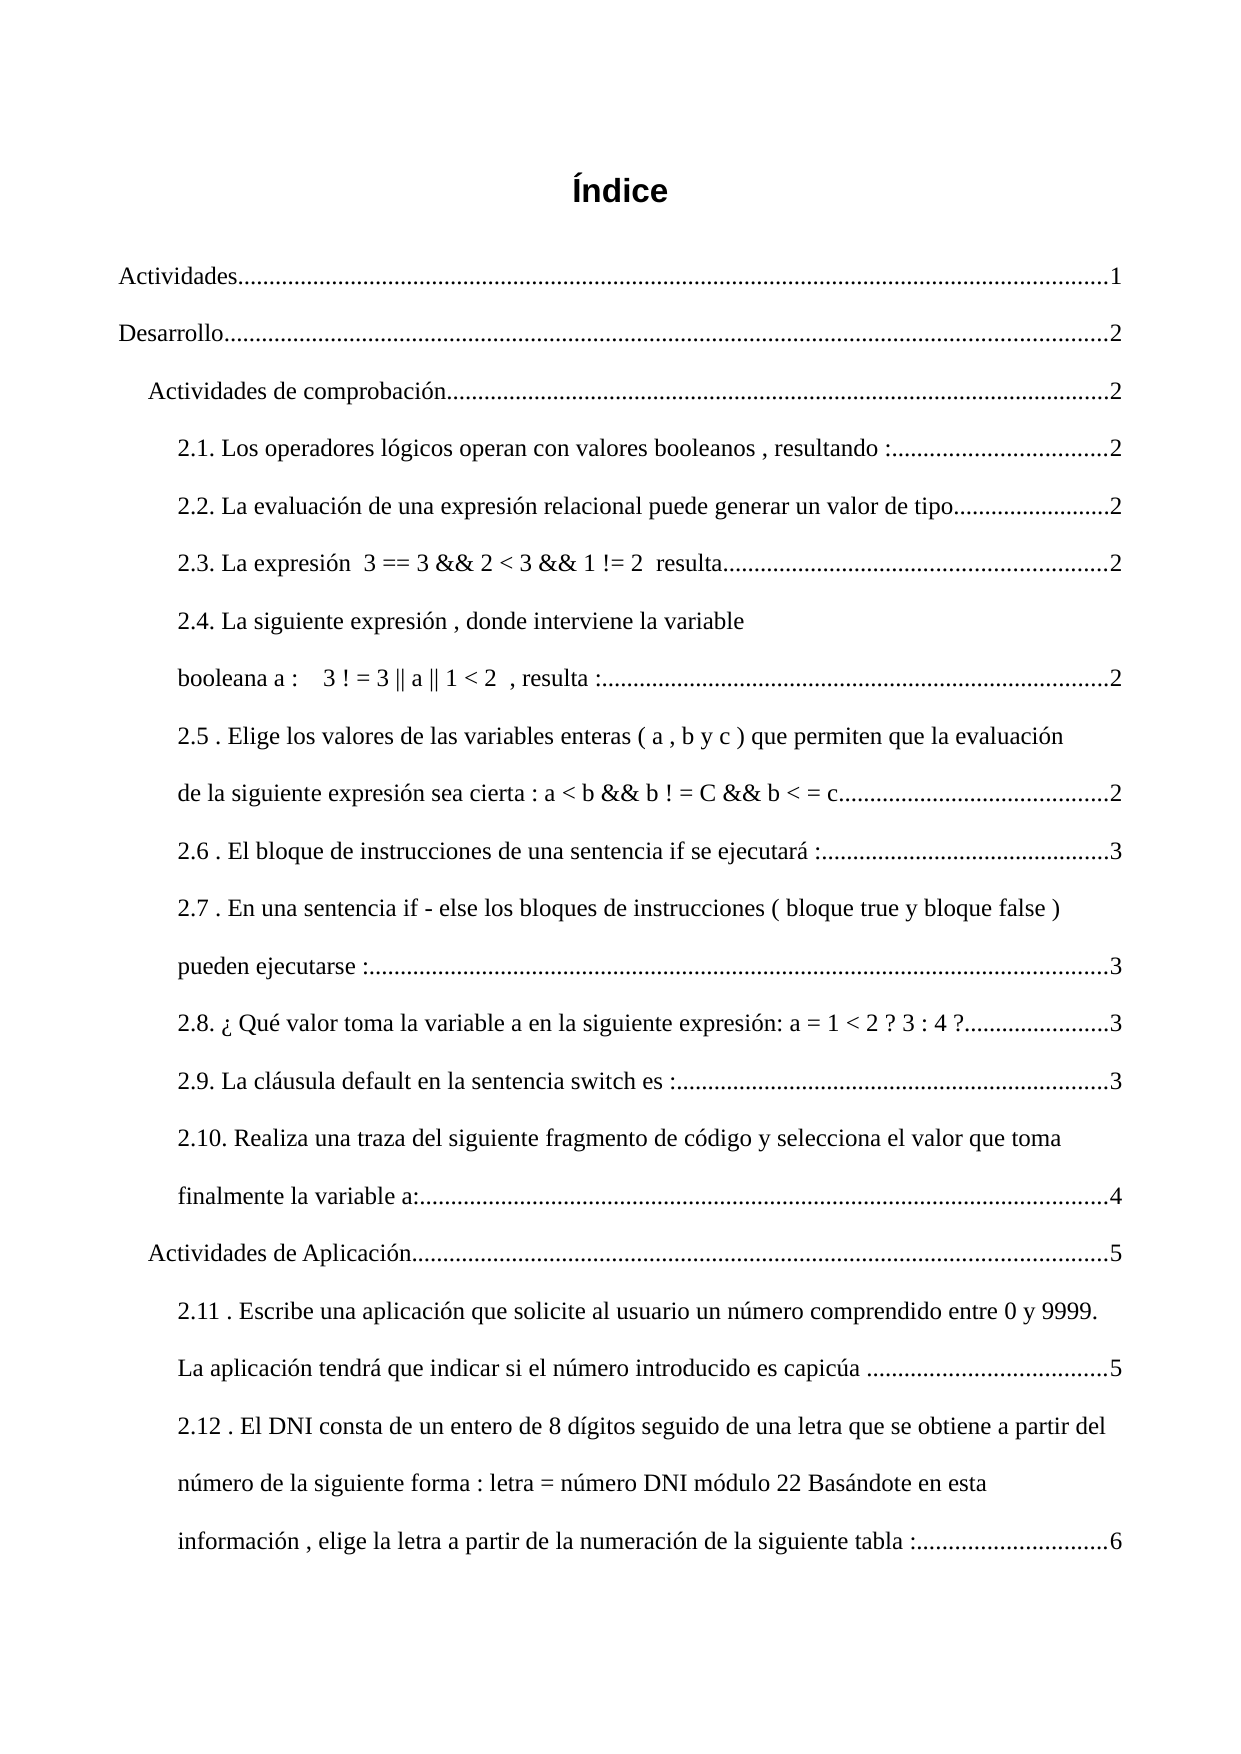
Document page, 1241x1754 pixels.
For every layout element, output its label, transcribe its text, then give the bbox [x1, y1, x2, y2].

text booleana a : 3 ! = 3 || a || 1 < 2 , resulta : 2 [177, 663, 1122, 692]
text Actividades 1 [118, 261, 1122, 289]
text 2.10. Realiza una traza del siguiente fragmento de código y selecciona el valor que toma finalmente la variable a: 4 [177, 1123, 1122, 1209]
text Desarrollo 2 [118, 318, 1122, 347]
text 2.5 . Elige los valores de las variables enteras ( a , b y c ) que permiten que la evaluación [177, 721, 1122, 749]
text de la siguiente expresión sea cierta : a < b && b ! = C && b < = c 2 [177, 778, 1122, 807]
text 2.3. La expresión 3 == 3 && 2 < 3 && 1 != 2 resulta 2 [177, 548, 1122, 577]
text 2.8. ¿ Qué valor toma la variable a en la siguiente expresión: a = 1 < 2 ? 3 : 4 ? 3 [177, 1008, 1122, 1037]
text 2.11 . Escribe una aplicación que solicite al usuario un número comprendido entre 0 y 9999. La aplicación tendrá que indicar si el número introducido es capicúa . 5 [177, 1296, 1122, 1382]
text 2.1. Los operadores lógicos operan con valores booleanos , resultando : 2 [177, 433, 1122, 462]
subtitle Índice [118, 171, 1122, 210]
text 2.9. La cláusula default en la sentencia switch es : 3 [177, 1066, 1122, 1094]
text 2.12 . El DNI consta de un entero de 8 dígitos seguido de una letra que se obtiene a partir del número de la siguiente forma : letra = número DNI módulo 22 Basándote en esta información , elige la letra a partir de la numeración de la siguiente tabla : 6 [177, 1411, 1122, 1554]
text 2.2. La evaluación de una expresión relacional puede generar un valor de tipo 2 [177, 491, 1122, 519]
text 2.4. La siguiente expresión , donde interviene la variable [177, 606, 1122, 634]
text Actividades de comprobación. 2 [148, 376, 1122, 404]
text 2.7 . En una sentencia if - else los bloques de instrucciones ( bloque true y bloque false ) pueden ejecutarse : 3 [177, 893, 1122, 979]
text Actividades de Aplicación. 5 [148, 1238, 1122, 1267]
text 2.6 . El bloque de instrucciones de una sentencia if se ejecutará : 3 [177, 836, 1122, 864]
